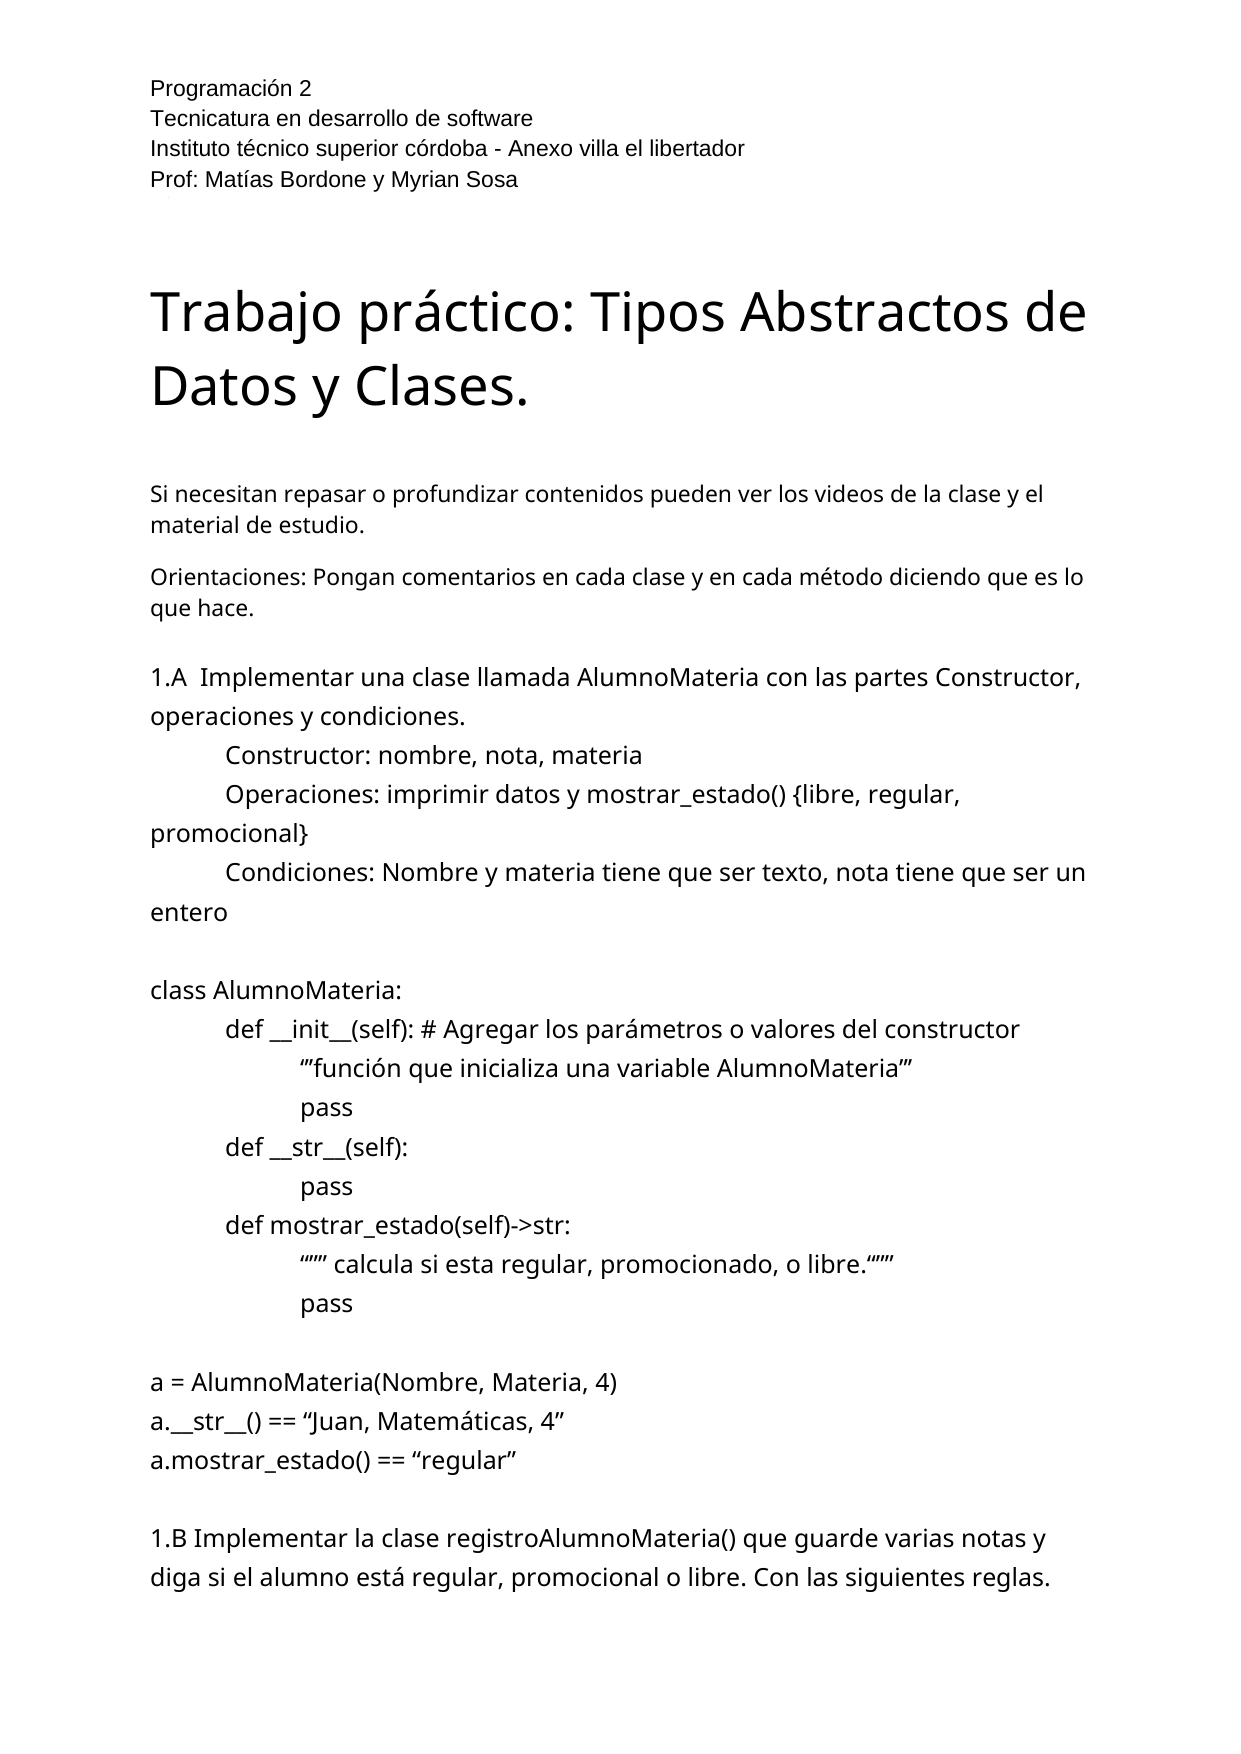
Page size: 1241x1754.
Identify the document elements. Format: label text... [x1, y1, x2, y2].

text def mostrar_estado(self)->str: [150, 1208, 1090, 1242]
text a.__str__() == “Juan, Matemáticas, 4” [150, 1403, 1090, 1437]
text Si necesitan repasar o profundizar contenidos pueden ver los videos de la clase y el material de estudio. [150, 477, 1090, 540]
text a = AlumnoMateria(Nombre, Materia, 4) [150, 1364, 1090, 1398]
text Orientaciones: Pongan comentarios en cada clase y en cada método diciendo que es lo que hace. [150, 561, 1090, 623]
text Operaciones: imprimir datos y mostrar_estado() {libre, regular, promocional} [150, 777, 1090, 850]
text pass [150, 1168, 1090, 1202]
text Constructor: nombre, nota, materia [150, 738, 1090, 772]
text 1.B Implementar la clase registroAlumnoMateria() que guarde varias notas y diga si el alumno está regular, promocional o libre. Con las siguientes reglas. [150, 1521, 1090, 1594]
text ‘’’función que inicializa una variable AlumnoMateria’’’ [150, 1051, 1090, 1085]
text Condiciones: Nombre y materia tiene que ser texto, nota tiene que ser un entero [150, 855, 1090, 928]
text class AlumnoMateria: [150, 973, 1090, 1007]
text pass [150, 1090, 1090, 1124]
text def __init__(self): # Agregar los parámetros o valores del constructor [150, 1012, 1090, 1046]
title Trabajo práctico: Tipos Abstractos de Datos y Clases. [150, 273, 1090, 421]
text “”” calcula si esta regular, promocionado, o libre.“”” [150, 1247, 1090, 1281]
text pass [150, 1286, 1090, 1320]
text a.mostrar_estado() == “regular” [150, 1443, 1090, 1477]
text 1.A Implementar una clase llamada AlumnoMateria con las partes Constructor, operaciones y condiciones. [150, 659, 1090, 732]
text def __str__(self): [150, 1129, 1090, 1163]
